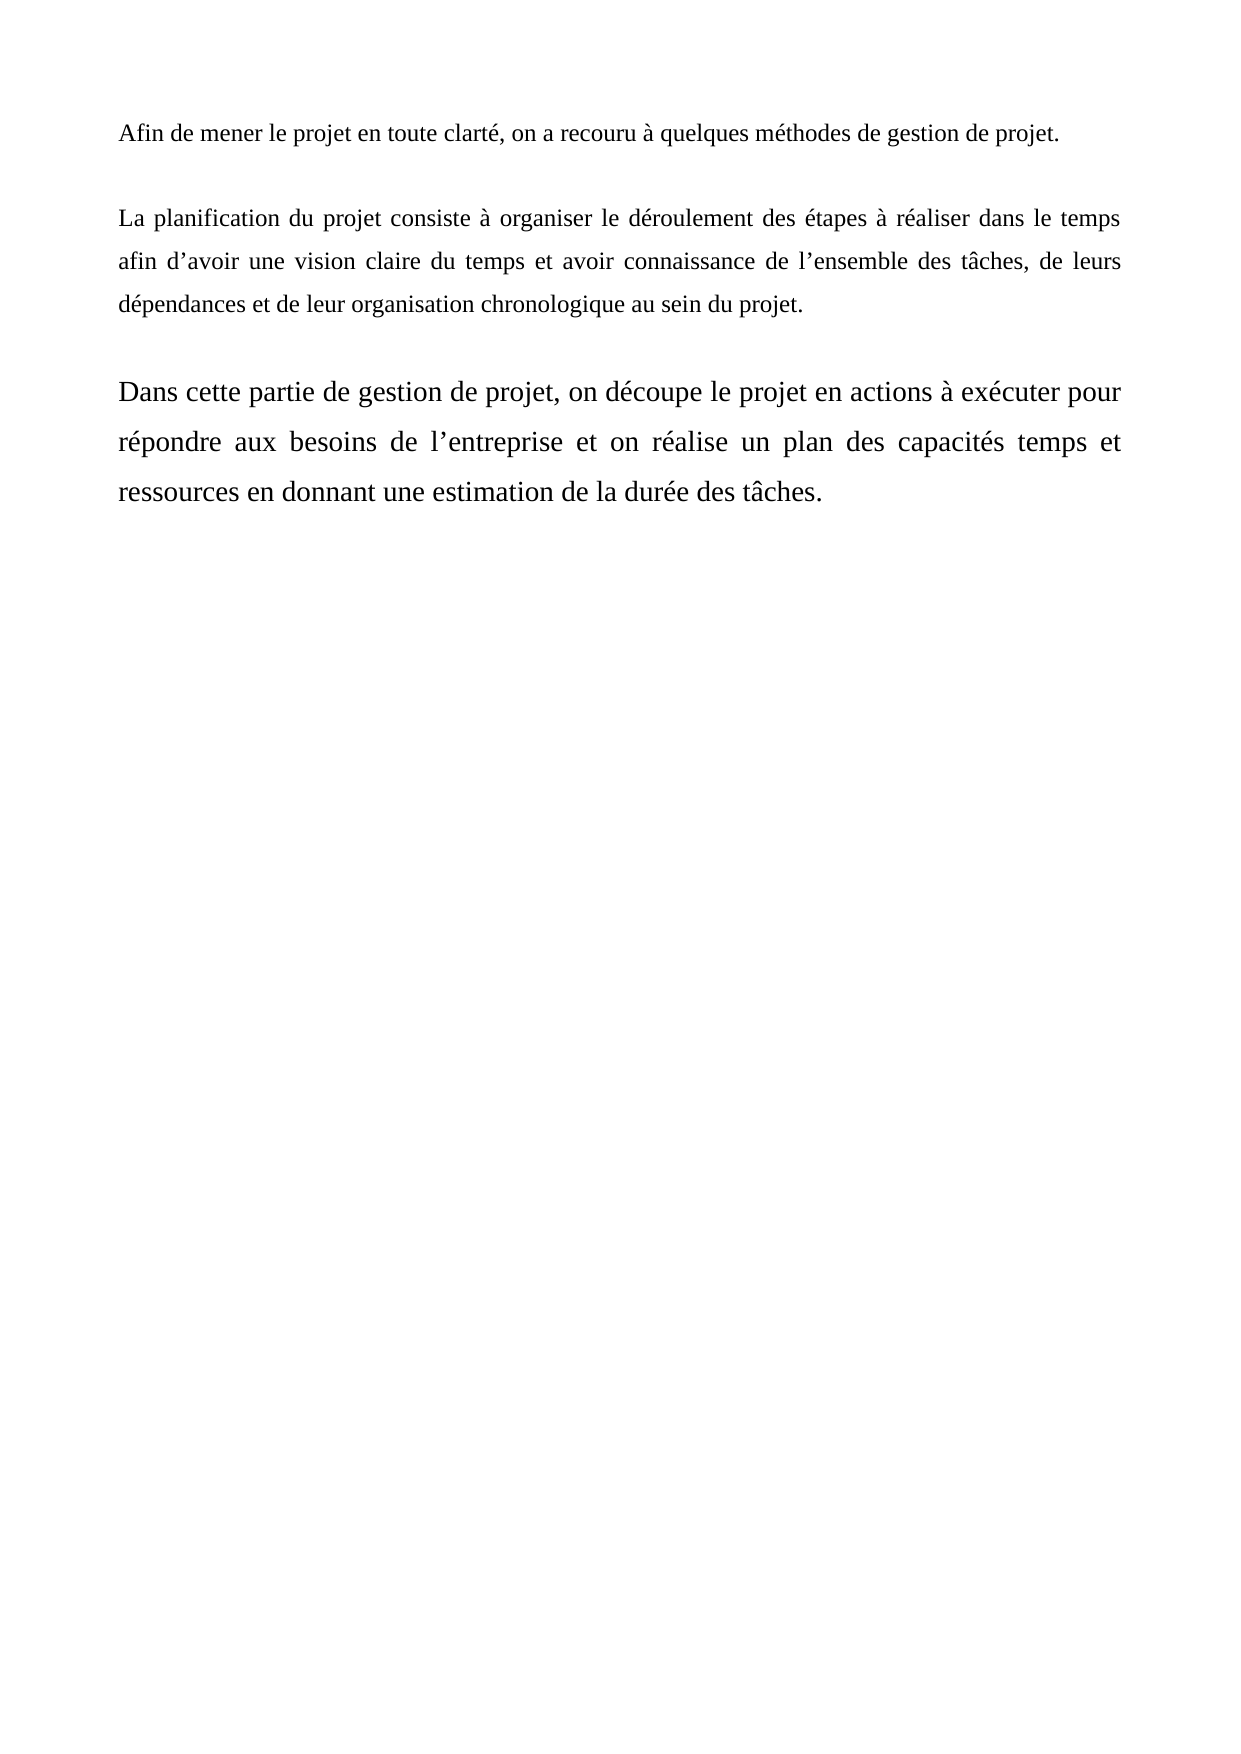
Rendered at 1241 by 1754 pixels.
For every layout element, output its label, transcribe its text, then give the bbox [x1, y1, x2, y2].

text Afin de mener le projet en toute clarté, on a recouru à quelques méthodes de gestion de projet. [118, 118, 1122, 147]
text La planification du projet consiste à organiser le déroulement des étapes à réaliser dans le temps afin d’avoir une vision claire du temps et avoir connaissance de l’ensemble des tâches, de leurs dépendances et de leur organisation chronologique au sein du projet. [118, 203, 1122, 318]
text Dans cette partie de gestion de projet, on découpe le projet en actions à exécuter pour répondre aux besoins de l’entreprise et on réalise un plan des capacités temps et ressources en donnant une estimation de la durée des tâches. [118, 374, 1122, 508]
